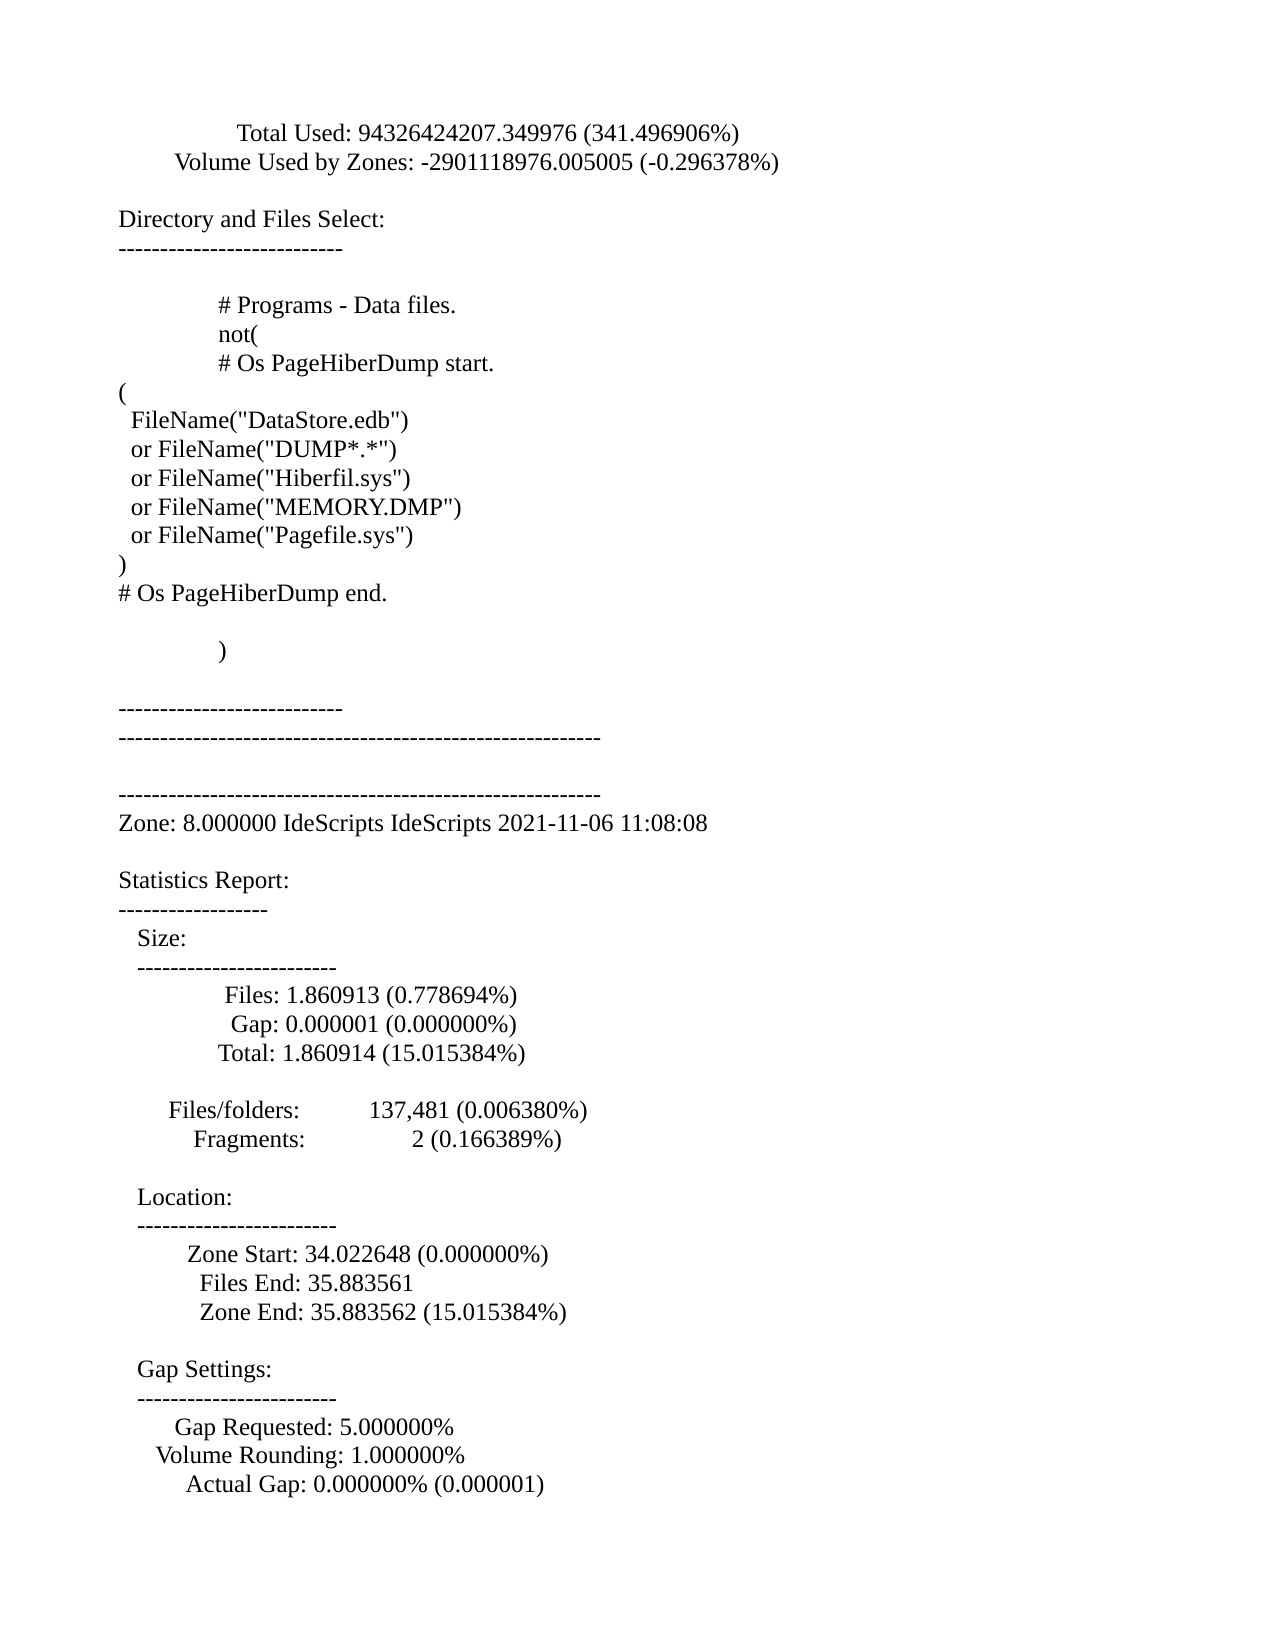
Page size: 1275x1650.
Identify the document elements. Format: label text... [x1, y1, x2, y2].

text ---------------------------------------------------------- [118, 722, 1157, 751]
text Zone Start: 34.022648 (0.000000%) [118, 1239, 1157, 1268]
text Volume Rounding: 1.000000% [118, 1441, 1157, 1469]
text Fragments: 2 (0.166389%) [118, 1124, 1157, 1153]
text Files: 1.860913 (0.778694%) [118, 981, 1157, 1009]
text Directory and Files Select: [118, 204, 1157, 233]
text --------------------------- [118, 693, 1157, 722]
text Volume Used by Zones: -2901118976.005005 (-0.296378%) [118, 147, 1157, 176]
text ------------------------ [118, 952, 1157, 981]
text Gap Requested: 5.000000% [118, 1412, 1157, 1441]
text FileName("DataStore.edb") [118, 406, 1157, 434]
text or FileName("Pagefile.sys") [118, 521, 1157, 549]
text Statistics Report: [118, 866, 1157, 894]
text or FileName("Hiberfil.sys") [118, 463, 1157, 492]
text ------------------------ [118, 1383, 1157, 1412]
text Zone: 8.000000 IdeScripts IdeScripts 2021-11-06 11:08:08 [118, 808, 1157, 837]
text Files End: 35.883561 [118, 1268, 1157, 1297]
text --------------------------- [118, 233, 1157, 262]
text # Os PageHiberDump end. [118, 578, 1157, 607]
text ---------------------------------------------------------- [118, 779, 1157, 808]
text # Programs - Data files. [118, 291, 1157, 319]
text Actual Gap: 0.000000% (0.000001) [118, 1469, 1157, 1498]
text or FileName("DUMP*.*") [118, 434, 1157, 463]
text ) [118, 549, 1157, 578]
text Gap: 0.000001 (0.000000%) [118, 1009, 1157, 1038]
text or FileName("MEMORY.DMP") [118, 492, 1157, 521]
text ( [118, 377, 1157, 406]
text # Os PageHiberDump start. [118, 348, 1157, 377]
text Gap Settings: [118, 1354, 1157, 1383]
text Size: [118, 923, 1157, 952]
text Total Used: 94326424207.349976 (341.496906%) [118, 118, 1157, 147]
text Files/folders: 137,481 (0.006380%) [118, 1096, 1157, 1124]
text Location: [118, 1182, 1157, 1211]
text Zone End: 35.883562 (15.015384%) [118, 1297, 1157, 1326]
text ------------------------ [118, 1211, 1157, 1239]
text ) [118, 636, 1157, 664]
text ------------------ [118, 894, 1157, 923]
text Total: 1.860914 (15.015384%) [118, 1038, 1157, 1067]
text not( [118, 319, 1157, 348]
